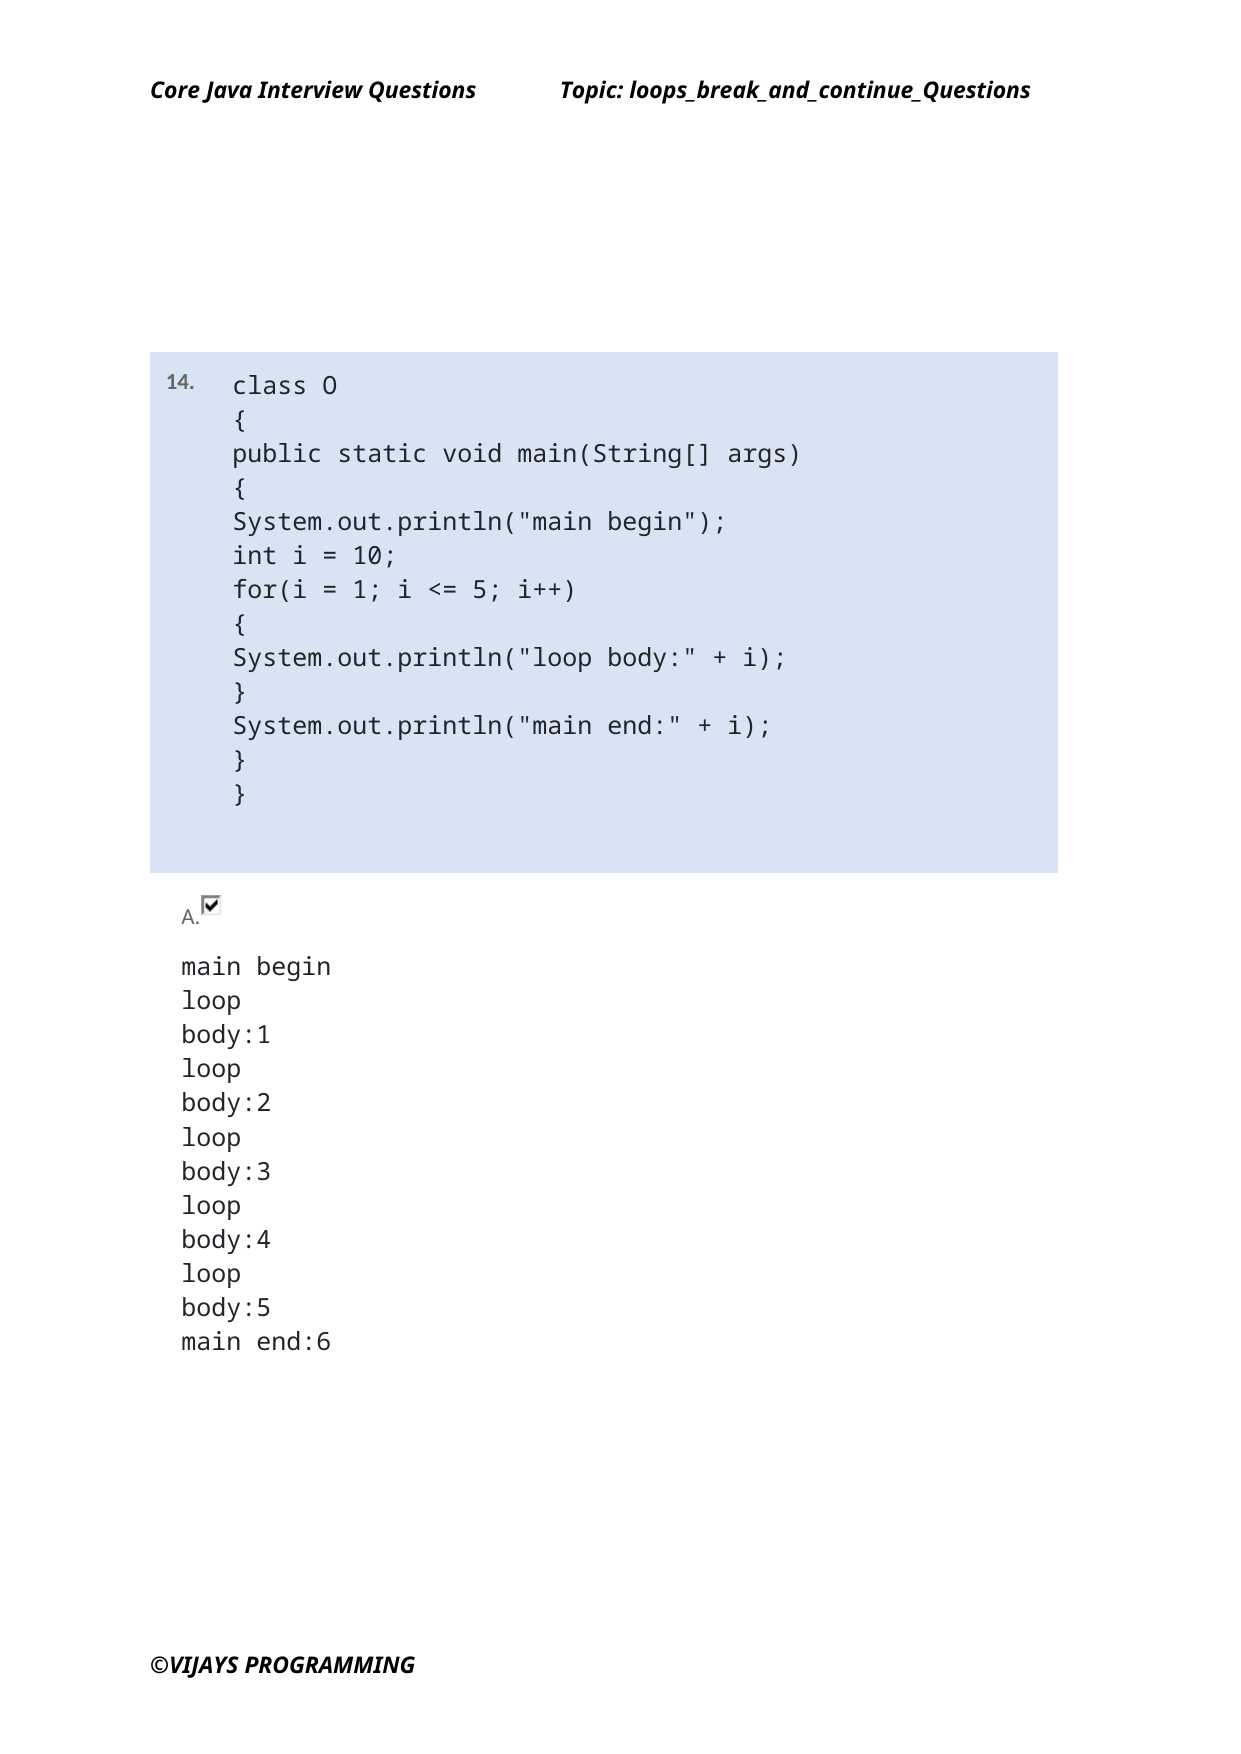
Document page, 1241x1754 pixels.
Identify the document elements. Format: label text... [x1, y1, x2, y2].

table_cell [150, 150, 1090, 352]
table_header [181, 166, 332, 234]
table_header [181, 1528, 332, 1562]
table_cell [150, 873, 1090, 1578]
table_header [181, 234, 429, 336]
table_cell 14. [150, 352, 216, 873]
table_header [181, 1460, 442, 1528]
table_header A. main begin loop body:1 loop body:2 loop body:3 loop body:4 loop body:5 main end:6 [181, 888, 332, 1460]
table_cell class O { public static void main(String[] args) { System.out.println("main begin"); int i = 10; for(i = 1; i <= 5; i++) { System.out.println("loop body:" + i); } System.out.println("main end:" + i); } } [216, 352, 1058, 873]
table_cell [1058, 352, 1090, 873]
